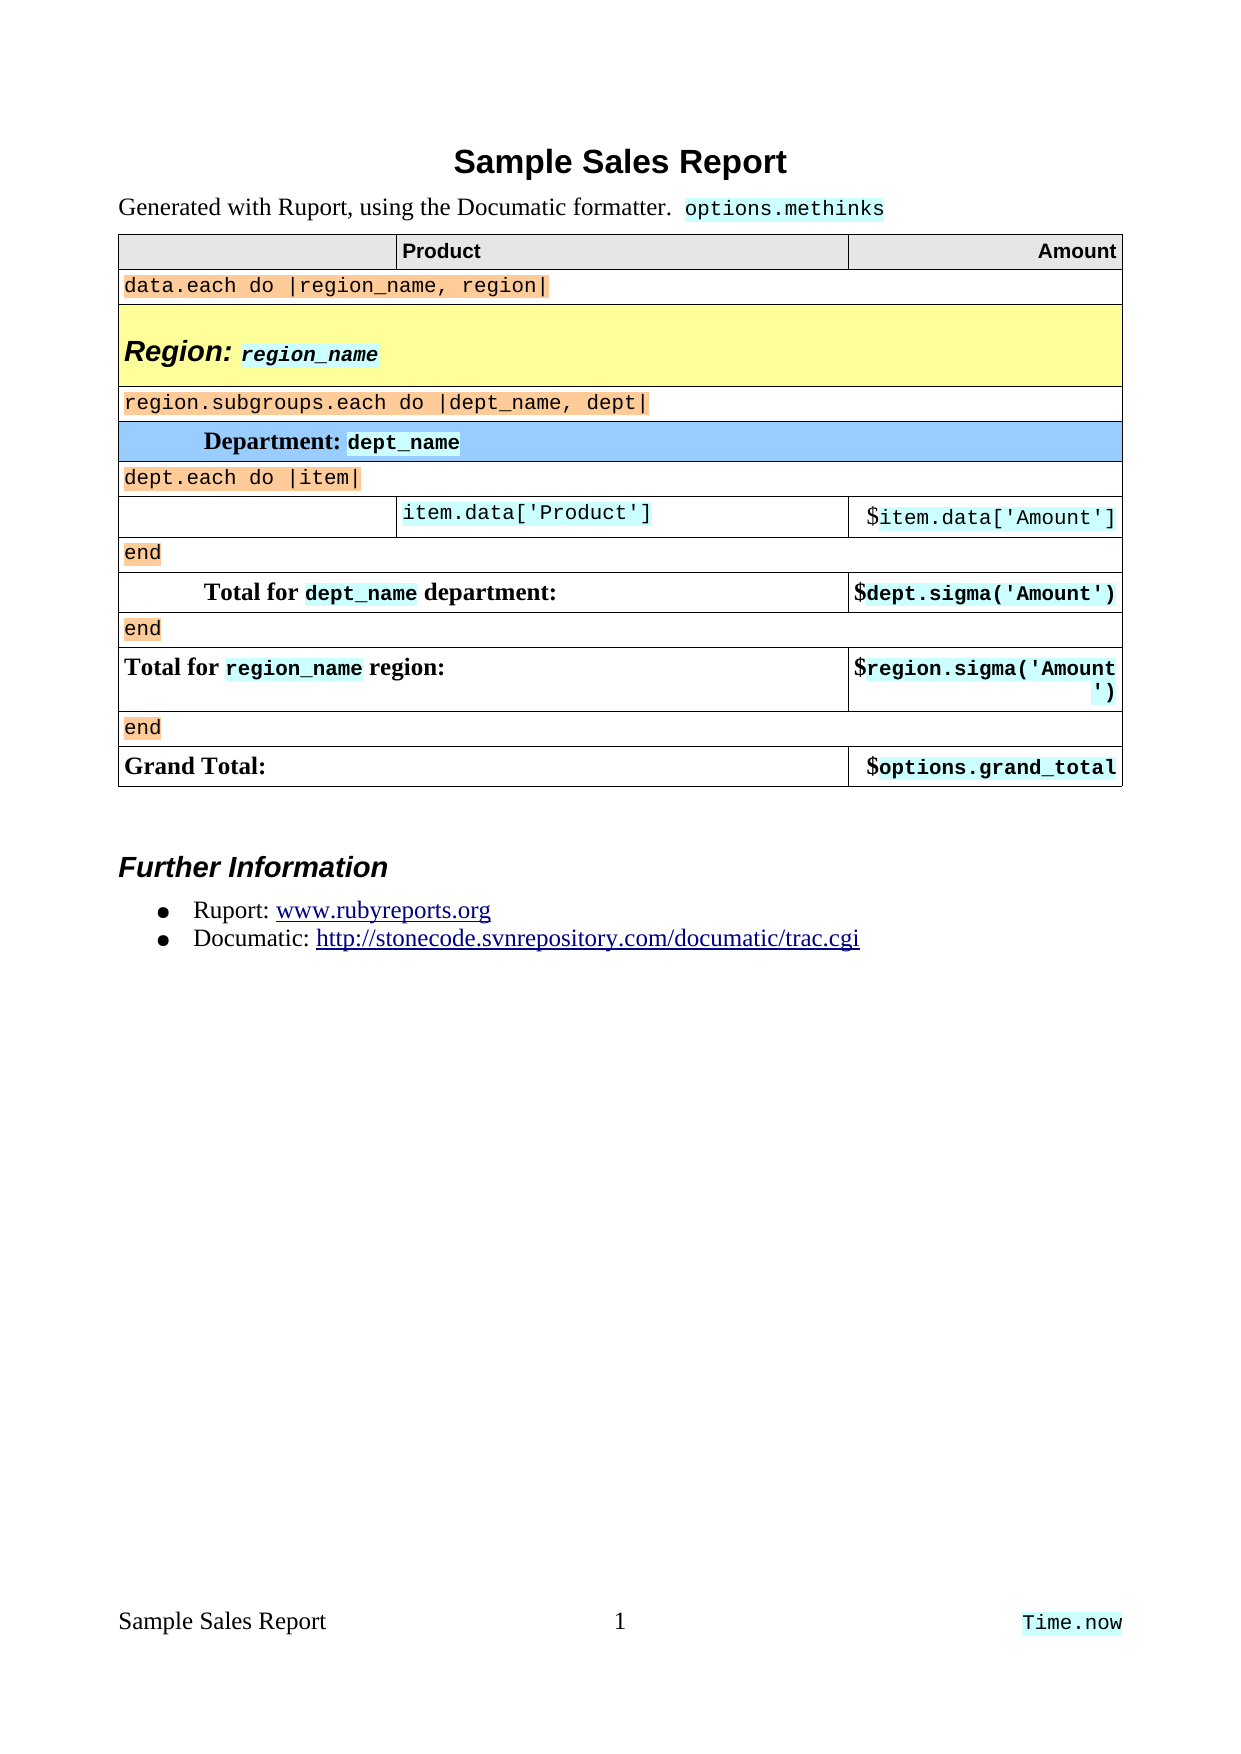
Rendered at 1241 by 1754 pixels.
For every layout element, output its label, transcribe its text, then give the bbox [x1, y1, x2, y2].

table_cell Region: region_name [119, 305, 1122, 386]
table_cell $dept.sigma('Amount') [849, 573, 1122, 612]
table_cell end [119, 538, 1122, 572]
table_cell [198, 497, 396, 537]
table_cell [119, 497, 198, 537]
table_cell dept.each do |item| [119, 462, 1122, 496]
table_cell $options.grand_total [849, 747, 1122, 786]
table_header Amount [849, 235, 1122, 269]
table_cell data.each do |region_name, region| [119, 270, 1122, 304]
table_cell end [119, 613, 1122, 647]
table_cell Grand Total: [119, 747, 848, 786]
table_header Product [397, 235, 848, 269]
table_cell $region.sigma('Amount') [849, 648, 1122, 711]
table_header [198, 235, 396, 269]
table_cell Department: dept_name [198, 422, 1122, 461]
list Documatic: http://stonecode.svnrepository.com/documatic/trac.cgi [156, 924, 1122, 952]
table_cell region.subgroups.each do |dept_name, dept| [119, 387, 1122, 421]
table_cell end [119, 712, 1122, 746]
table_header [119, 235, 198, 269]
table_cell item.data['Product'] [397, 497, 848, 537]
table_cell $item.data['Amount'] [849, 497, 1122, 537]
table_cell Total for dept_name department: [198, 573, 848, 612]
table_cell Total for region_name region: [119, 648, 848, 711]
subtitle Further Information [118, 851, 1122, 884]
table_cell [119, 422, 198, 461]
list Ruport: www.rubyreports.org [156, 897, 1122, 924]
table_cell [119, 573, 198, 612]
subtitle Sample Sales Report [118, 143, 1122, 181]
text Generated with Ruport, using the Documatic formatter. options.methinks [118, 193, 1122, 222]
